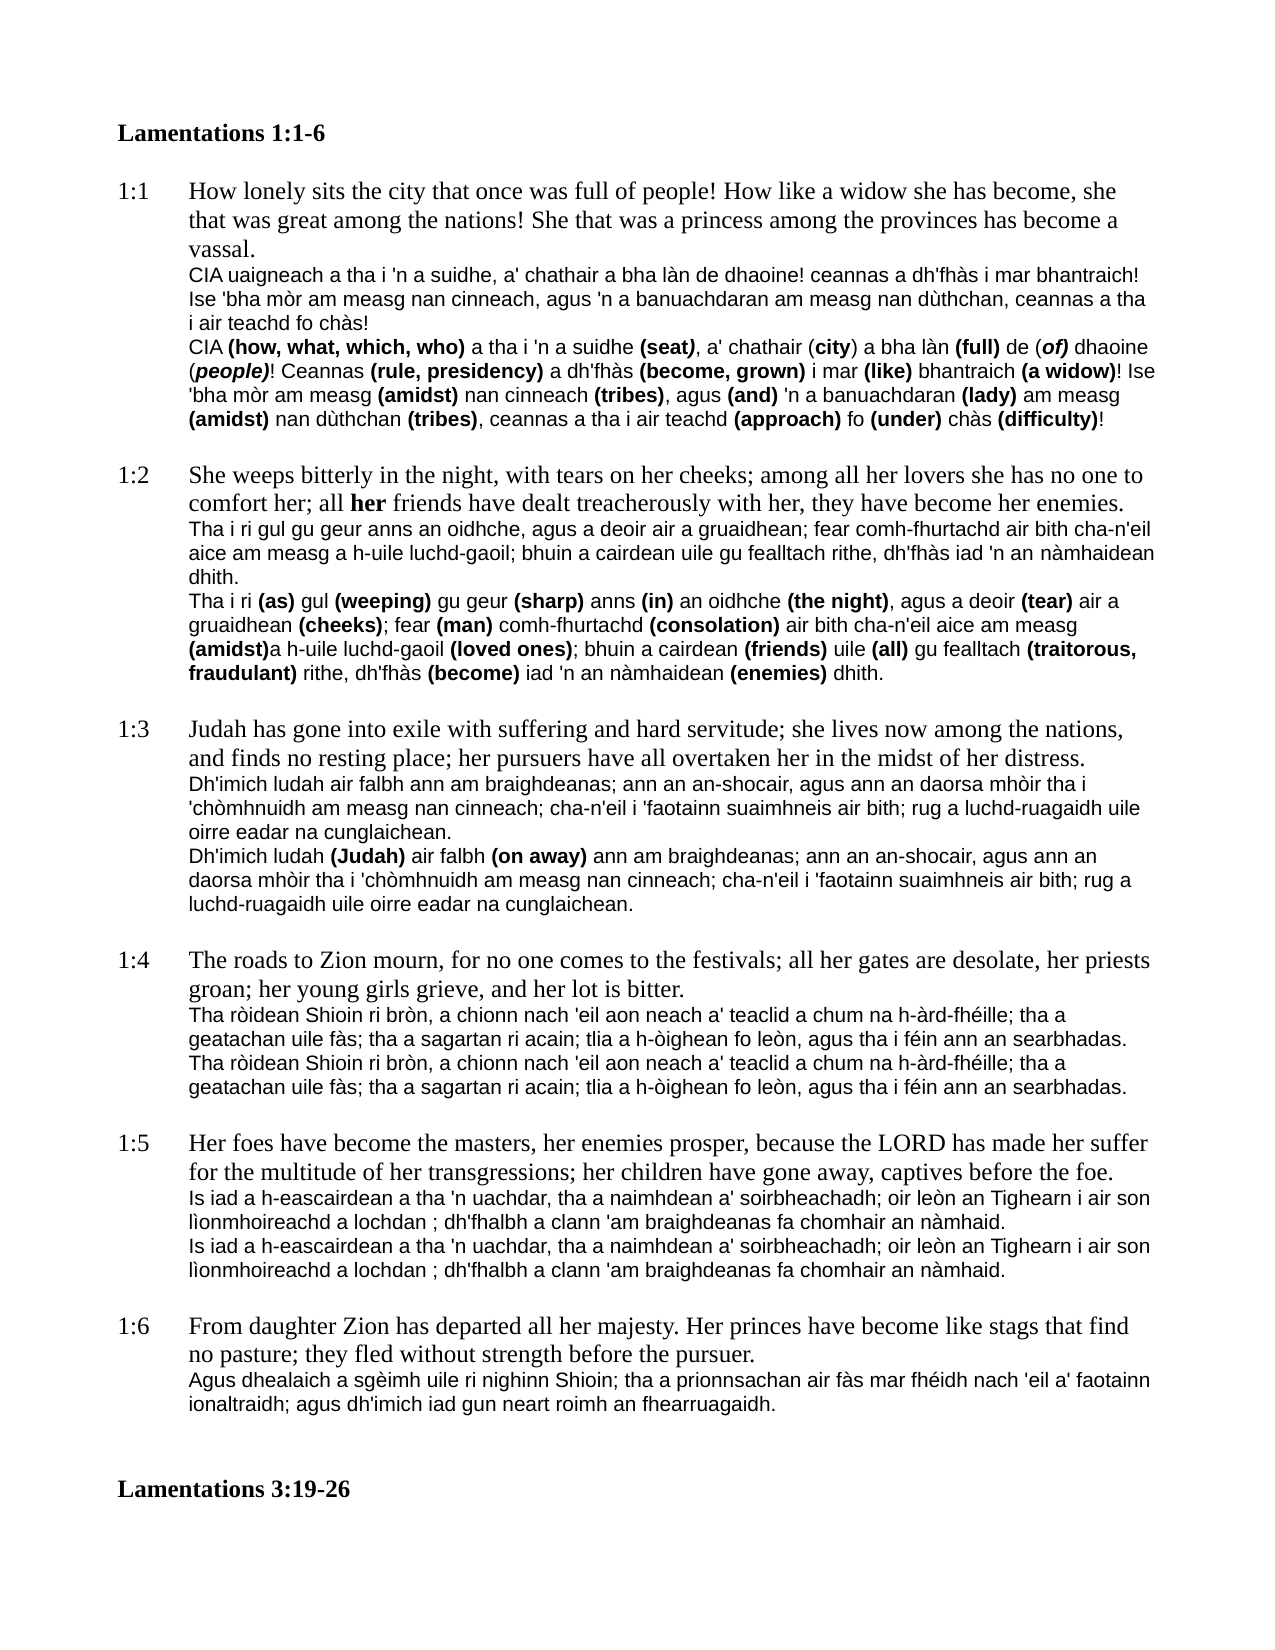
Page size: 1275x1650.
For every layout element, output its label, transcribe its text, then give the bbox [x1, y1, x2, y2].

text 1:4 The roads to Zion mourn, for no one comes to the festivals; all her gates are desolate, her priests groan; her young girls grieve, and her lot is bitter. Tha ròidean Shioin ri bròn, a chionn nach 'eil aon neach a' teaclid a chum na h-àrd-fhéille; tha a geatachan uile fàs; tha a sagartan ri acain; tlia a h-òighean fo leòn, agus tha i féin ann an searbhadas. Tha ròidean Shioin ri bròn, a chionn nach 'eil aon neach a' teaclid a chum na h-àrd-fhéille; tha a geatachan uile fàs; tha a sagartan ri acain; tlia a h-òighean fo leòn, agus tha i féin ann an searbhadas. [117, 945, 1157, 1098]
text 1:3 Judah has gone into exile with suffering and hard servitude; she lives now among the nations, and finds no resting place; her pursuers have all overtaken her in the midst of her distress. Dh'imich ludah air falbh ann am braighdeanas; ann an an-shocair, agus ann an daorsa mhòir tha i 'chòmhnuidh am measg nan cinneach; cha-n'eil i 'faotainn suaimhneis air bith; rug a luchd-ruagaidh uile oirre eadar na cunglaichean. Dh'imich ludah (Judah) air falbh (on away) ann am braighdeanas; ann an an-shocair, agus ann an daorsa mhòir tha i 'chòmhnuidh am measg nan cinneach; cha-n'eil i 'faotainn suaimhneis air bith; rug a luchd-ruagaidh uile oirre eadar na cunglaichean. [117, 714, 1157, 916]
text 1:5 Her foes have become the masters, her enemies prosper, because the LORD has made her suffer for the multitude of her transgressions; her children have gone away, captives before the foe. Is iad a h-eascairdean a tha 'n uachdar, tha a naimhdean a' soirbheachadh; oir leòn an Tighearn i air son lìonmhoireachd a lochdan ; dh'fhalbh a clann 'am braighdeanas fa chomhair an nàmhaid. Is iad a h-eascairdean a tha 'n uachdar, tha a naimhdean a' soirbheachadh; oir leòn an Tighearn i air son lìonmhoireachd a lochdan ; dh'fhalbh a clann 'am braighdeanas fa chomhair an nàmhaid. [117, 1128, 1157, 1281]
text Lamentations 3:19-26 [117, 1474, 1157, 1503]
text 1:6 From daughter Zion has departed all her majesty. Her princes have become like stags that find no pasture; they fled without strength before the pursuer. Agus dhealaich a sgèimh uile ri nighinn Shioin; tha a prionnsachan air fàs mar fhéidh nach 'eil a' faotainn ionaltraidh; agus dh'imich iad gun neart roimh an fhearruagaidh. [117, 1311, 1157, 1445]
text 1:2 She weeps bitterly in the night, with tears on her cheeks; among all her lovers she has no one to comfort her; all her friends have dealt treacherously with her, they have become her enemies. Tha i ri gul gu geur anns an oidhche, agus a deoir air a gruaidhean; fear comh-fhurtachd air bith cha-n'eil aice am measg a h-uile luchd-gaoil; bhuin a cairdean uile gu fealltach rithe, dh'fhàs iad 'n an nàmhaidean dhith. Tha i ri (as) gul (weeping) gu geur (sharp) anns (in) an oidhche (the night), agus a deoir (tear) air a gruaidhean (cheeks); fear (man) comh-fhurtachd (consolation) air bith cha-n'eil aice am measg (amidst)a h-uile luchd-gaoil (loved ones); bhuin a cairdean (friends) uile (all) gu fealltach (traitorous, fraudulant) rithe, dh'fhàs (become) iad 'n an nàmhaidean (enemies) dhith. [117, 460, 1157, 685]
text Lamentations 1:1-6 [117, 118, 1157, 147]
text 1:1 How lonely sits the city that once was full of people! How like a widow she has become, she that was great among the nations! She that was a princess among the provinces has become a vassal. CIA uaigneach a tha i 'n a suidhe, a' chathair a bha làn de dhaoine! ceannas a dh'fhàs i mar bhantraich! Ise 'bha mòr am measg nan cinneach, agus 'n a banuachdaran am measg nan dùthchan, ceannas a tha i air teachd fo chàs! CIA (how, what, which, who) a tha i 'n a suidhe (seat), a' chathair (city) a bha làn (full) de (of) dhaoine (people)! Ceannas (rule, presidency) a dh'fhàs (become, grown) i mar (like) bhantraich (a widow)! Ise 'bha mòr am measg (amidst) nan cinneach (tribes), agus (and) 'n a banuachdaran (lady) am measg (amidst) nan dùthchan (tribes), ceannas a tha i air teachd (approach) fo (under) chàs (difficulty)! [117, 176, 1157, 430]
